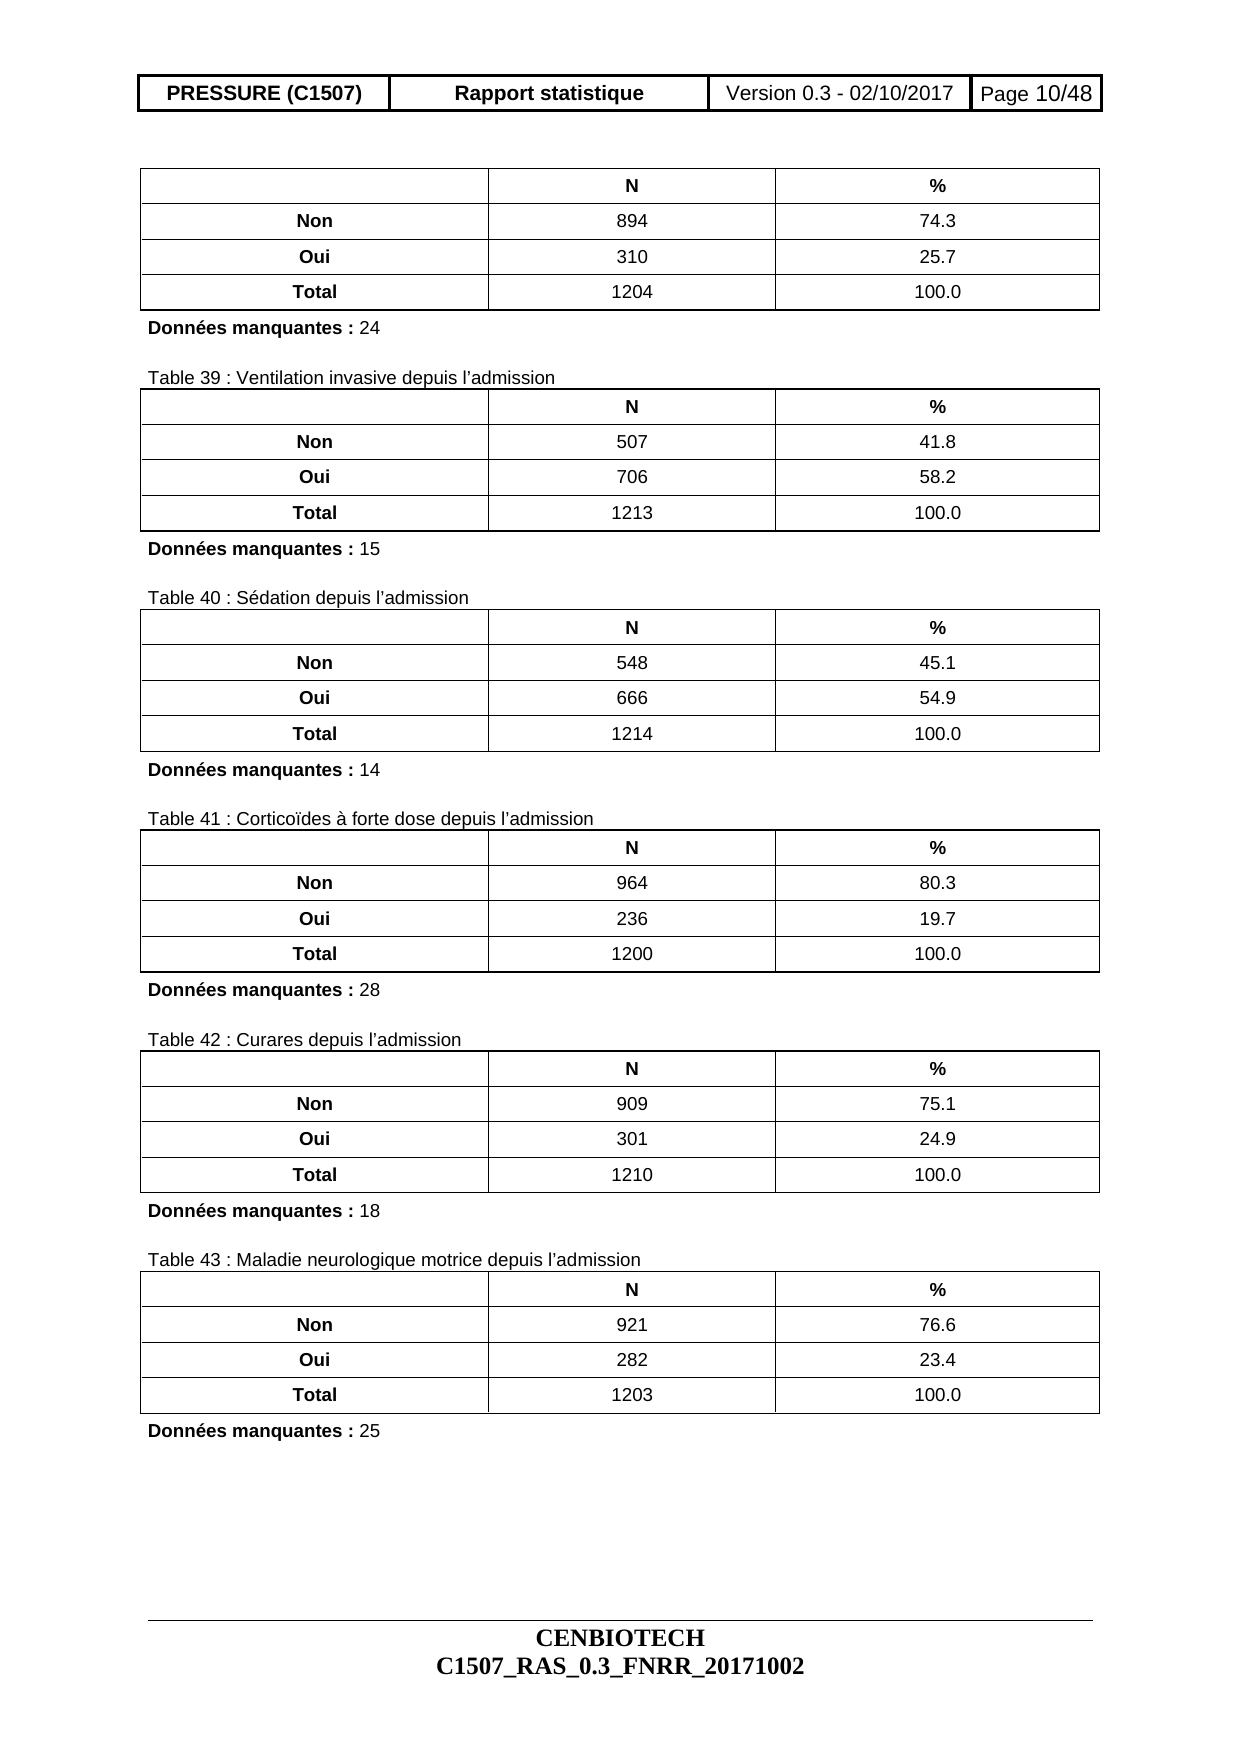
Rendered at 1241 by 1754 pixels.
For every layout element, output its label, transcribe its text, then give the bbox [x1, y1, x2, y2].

table_cell 75.1 [776, 1087, 1099, 1121]
table_cell Oui [141, 901, 488, 936]
table_cell 1203 [489, 1378, 775, 1412]
table_header N [489, 390, 775, 424]
table_cell Total [141, 716, 488, 751]
text Données manquantes : 28 [148, 979, 1093, 1001]
table_header % [776, 1052, 1099, 1086]
table_header [141, 1272, 488, 1306]
table_cell 23.4 [776, 1343, 1099, 1377]
table_cell 1213 [489, 496, 775, 530]
text Table 41 : Corticoïdes à forte dose depuis l’admission [148, 808, 1093, 829]
table_header N [489, 1052, 775, 1086]
table_cell 909 [489, 1087, 775, 1121]
text Table 39 : Ventilation invasive depuis l’admission [148, 366, 1093, 388]
table_cell 100.0 [776, 716, 1099, 751]
table_header [141, 390, 488, 424]
text Données manquantes : 18 [148, 1199, 1093, 1221]
table_cell Non [141, 1307, 488, 1342]
table_header % [776, 610, 1099, 644]
table_cell Oui [141, 1122, 488, 1156]
table_cell Oui [141, 1343, 488, 1377]
text Table 43 : Maladie neurologique motrice depuis l’admission [148, 1249, 1093, 1271]
text Données manquantes : 24 [148, 317, 1093, 339]
table_cell 666 [489, 681, 775, 715]
table_cell Total [141, 1378, 488, 1412]
table_cell 41.8 [776, 425, 1099, 459]
table_cell Total [141, 937, 488, 971]
table_header [141, 169, 488, 203]
table_cell 54.9 [776, 681, 1099, 715]
table_cell 58.2 [776, 460, 1099, 494]
table_cell 45.1 [776, 645, 1099, 680]
table_cell 548 [489, 645, 775, 680]
table_header N [489, 831, 775, 865]
table_cell 236 [489, 901, 775, 936]
table_cell Total [141, 1158, 488, 1192]
table_header % [776, 1272, 1099, 1306]
table_header [141, 1052, 488, 1086]
table_cell Oui [141, 460, 488, 494]
table_header N [489, 169, 775, 203]
table_cell 282 [489, 1343, 775, 1377]
table_cell 1204 [489, 275, 775, 309]
table_cell Oui [141, 240, 488, 274]
table_header N [489, 610, 775, 644]
table_cell 100.0 [776, 275, 1099, 309]
table_cell 310 [489, 240, 775, 274]
text Table 40 : Sédation depuis l’admission [148, 587, 1093, 609]
table_cell Total [141, 496, 488, 530]
text Données manquantes : 15 [148, 538, 1093, 559]
table_cell 1200 [489, 937, 775, 971]
table_cell 100.0 [776, 496, 1099, 530]
table_cell Non [141, 1087, 488, 1121]
table_header [141, 610, 488, 644]
table_cell 964 [489, 866, 775, 900]
table_header N [489, 1272, 775, 1306]
table_cell 301 [489, 1122, 775, 1156]
table_cell Oui [141, 681, 488, 715]
table_header [141, 831, 488, 865]
text Données manquantes : 25 [148, 1420, 1093, 1442]
table_header % [776, 831, 1099, 865]
table_header % [776, 390, 1099, 424]
text Table 42 : Curares depuis l’admission [148, 1028, 1093, 1050]
table_cell 25.7 [776, 240, 1099, 274]
table_cell Non [141, 645, 488, 680]
table_cell 74.3 [776, 204, 1099, 238]
table_cell 100.0 [776, 1378, 1099, 1412]
table_cell 1214 [489, 716, 775, 751]
table_cell Non [141, 204, 488, 238]
table_cell Non [141, 425, 488, 459]
table_cell Total [141, 275, 488, 309]
table_cell 894 [489, 204, 775, 238]
table_cell 921 [489, 1307, 775, 1342]
table_cell 100.0 [776, 937, 1099, 971]
table_cell 19.7 [776, 901, 1099, 936]
table_cell 24.9 [776, 1122, 1099, 1156]
table_cell 1210 [489, 1158, 775, 1192]
table_cell 507 [489, 425, 775, 459]
text Données manquantes : 14 [148, 758, 1093, 780]
table_cell Non [141, 866, 488, 900]
table_cell 706 [489, 460, 775, 494]
table_cell 100.0 [776, 1158, 1099, 1192]
table_header % [776, 169, 1099, 203]
table_cell 76.6 [776, 1307, 1099, 1342]
table_cell 80.3 [776, 866, 1099, 900]
